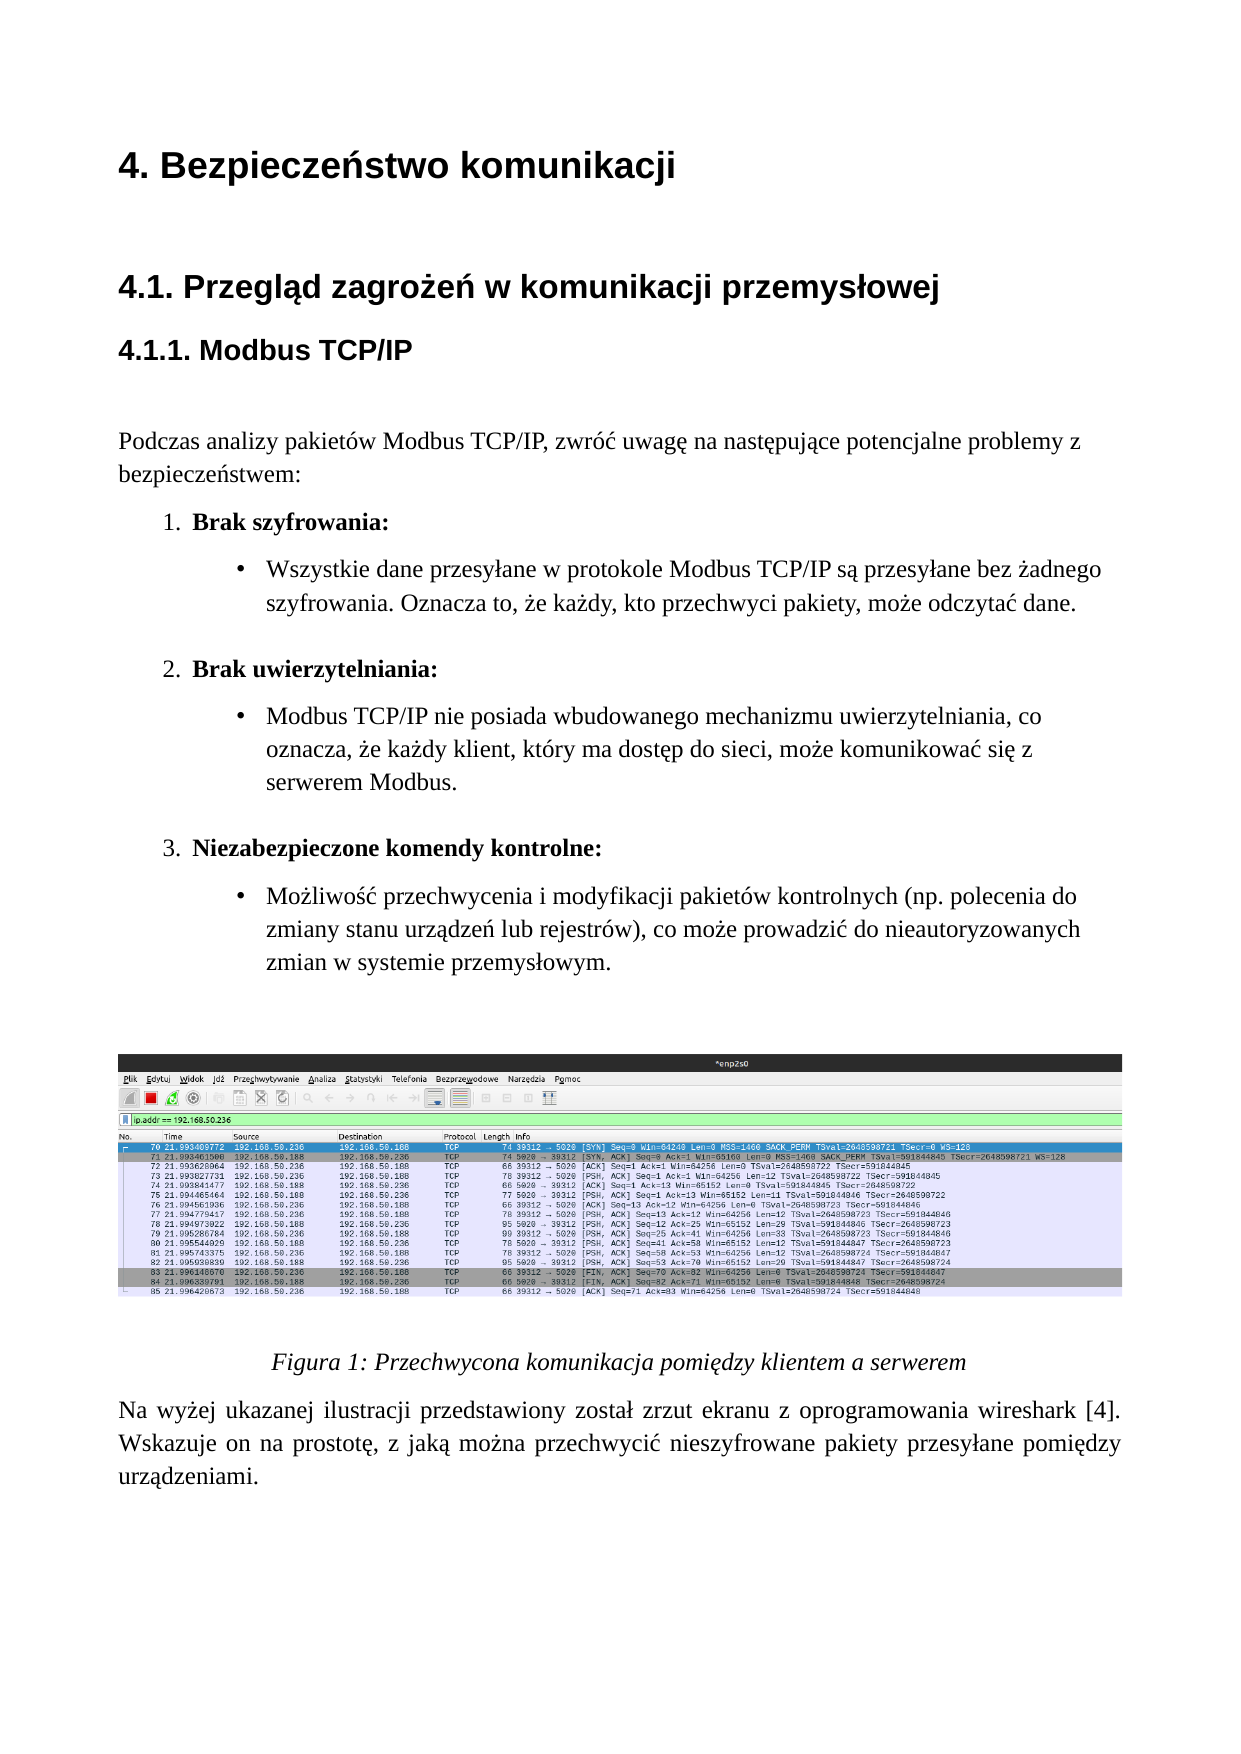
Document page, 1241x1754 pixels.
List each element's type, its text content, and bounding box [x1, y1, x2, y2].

list Brak szyfrowania: [162, 507, 1122, 536]
text Na wyżej ukazanej ilustracji przedstawiony został zrzut ekranu z oprogramowania wireshark [4]. Wskazuje on na prostotę, z jaką można przechwycić nieszyfrowane pakiety przesyłane pomiędzy urządzeniami. [118, 1395, 1122, 1489]
text Podczas analizy pakietów Modbus TCP/IP, zwróć uwagę na następujące potencjalne problemy z bezpieczeństwem: [118, 426, 1122, 488]
subtitle 4.1. Przegląd zagrożeń w komunikacji przemysłowej [118, 267, 1122, 306]
list Możliwość przechwycenia i modyfikacji pakietów kontrolnych (np. polecenia do zmiany stanu urządzeń lub rejestrów), co może prowadzić do nieautoryzowanych zmian w systemie przemysłowym. [236, 881, 1122, 976]
list Niezabezpieczone komendy kontrolne: [162, 833, 1122, 862]
list Wszystkie dane przesyłane w protokole Modbus TCP/IP są przesyłane bez żadnego szyfrowania. Oznacza to, że każdy, kto przechwyci pakiety, może odczytać dane. [236, 554, 1122, 616]
subtitle 4.1.1. Modbus TCP/IP [118, 333, 1122, 366]
subtitle 4. Bezpieczeństwo komunikacji [118, 143, 1122, 186]
list Brak uwierzytelniania: [162, 654, 1122, 682]
list Modbus TCP/IP nie posiada wbudowanego mechanizmu uwierzytelniania, co oznacza, że każdy klient, który ma dostęp do sieci, może komunikować się z serwerem Modbus. [236, 701, 1122, 796]
picture [118, 1054, 1123, 1347]
text Figura 1: Przechwycona komunikacja pomiędzy klientem a serwerem [118, 1347, 1122, 1376]
